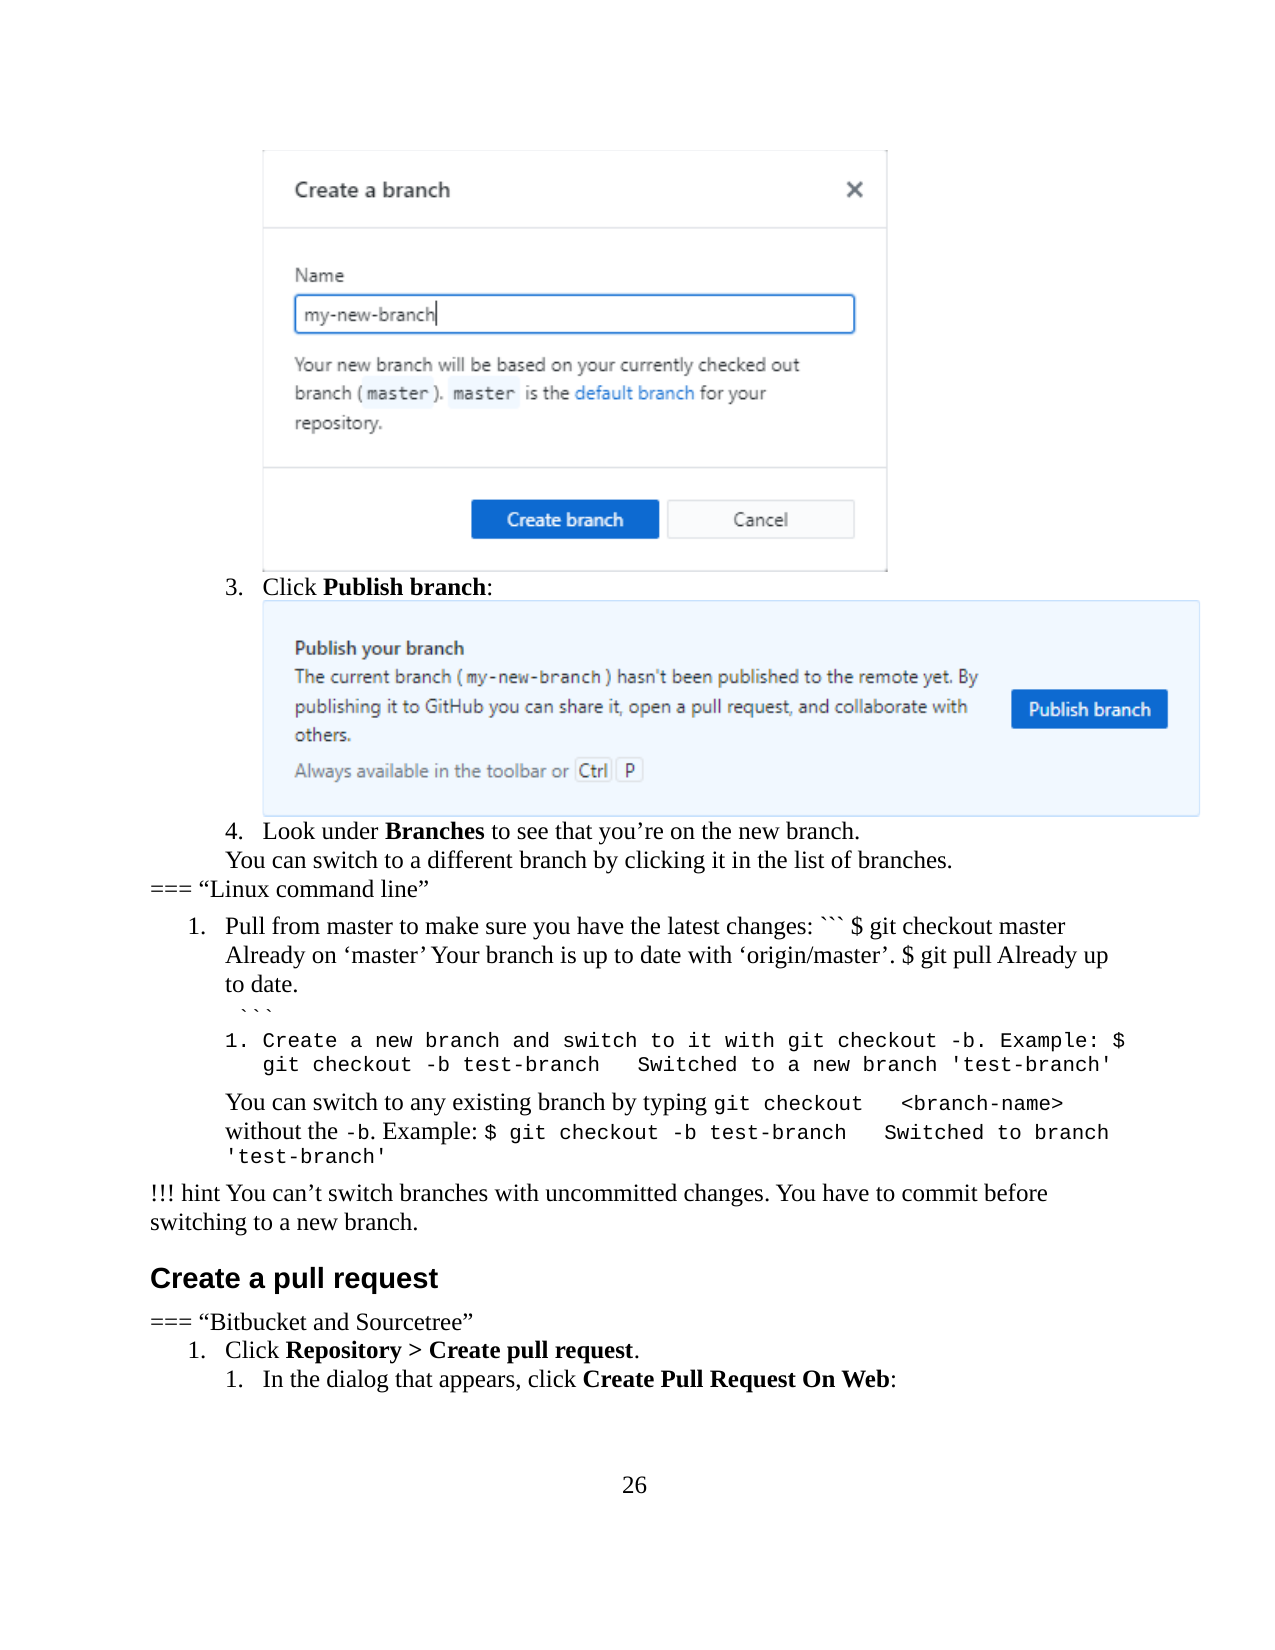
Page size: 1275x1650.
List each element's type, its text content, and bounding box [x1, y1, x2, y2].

picture [262, 150, 888, 572]
list [888, 150, 1125, 572]
subtitle Create a pull request [150, 1261, 1125, 1294]
list [225, 150, 262, 572]
list Click Repository > Create pull request. [187, 1336, 1125, 1364]
list Create a new branch and switch to it with git checkout -b. Example: $ git checkout -b test-branch Switched to a new branch 'test-branch' [225, 1030, 1125, 1078]
text === “Bitbucket and Sourcetree” [150, 1307, 1125, 1336]
list Look under Branches to see that you’re on the new branch. [225, 816, 1125, 845]
text === “Linux command line” [150, 874, 1125, 902]
picture [262, 600, 1200, 817]
list You can switch to any existing branch by typing git checkout <branch-name> without the -b. Example: $ git checkout -b test-branch Switched to branch 'test-branch' [187, 1087, 1125, 1169]
list ``` [187, 1007, 1125, 1030]
list You can switch to a different branch by clicking it in the list of branches. [187, 845, 1125, 874]
list Pull from master to make sure you have the latest changes: ``` $ git checkout master Already on ‘master’ Your branch is up to date with ‘origin/master’. $ git pull Already up to date. [187, 911, 1125, 998]
list In the dialog that appears, click Create Pull Request On Web: [225, 1364, 1125, 1393]
text !!! hint You can’t switch branches with uncommitted changes. You have to commit before switching to a new branch. [150, 1178, 1125, 1236]
list Click Publish branch: [225, 572, 1125, 816]
